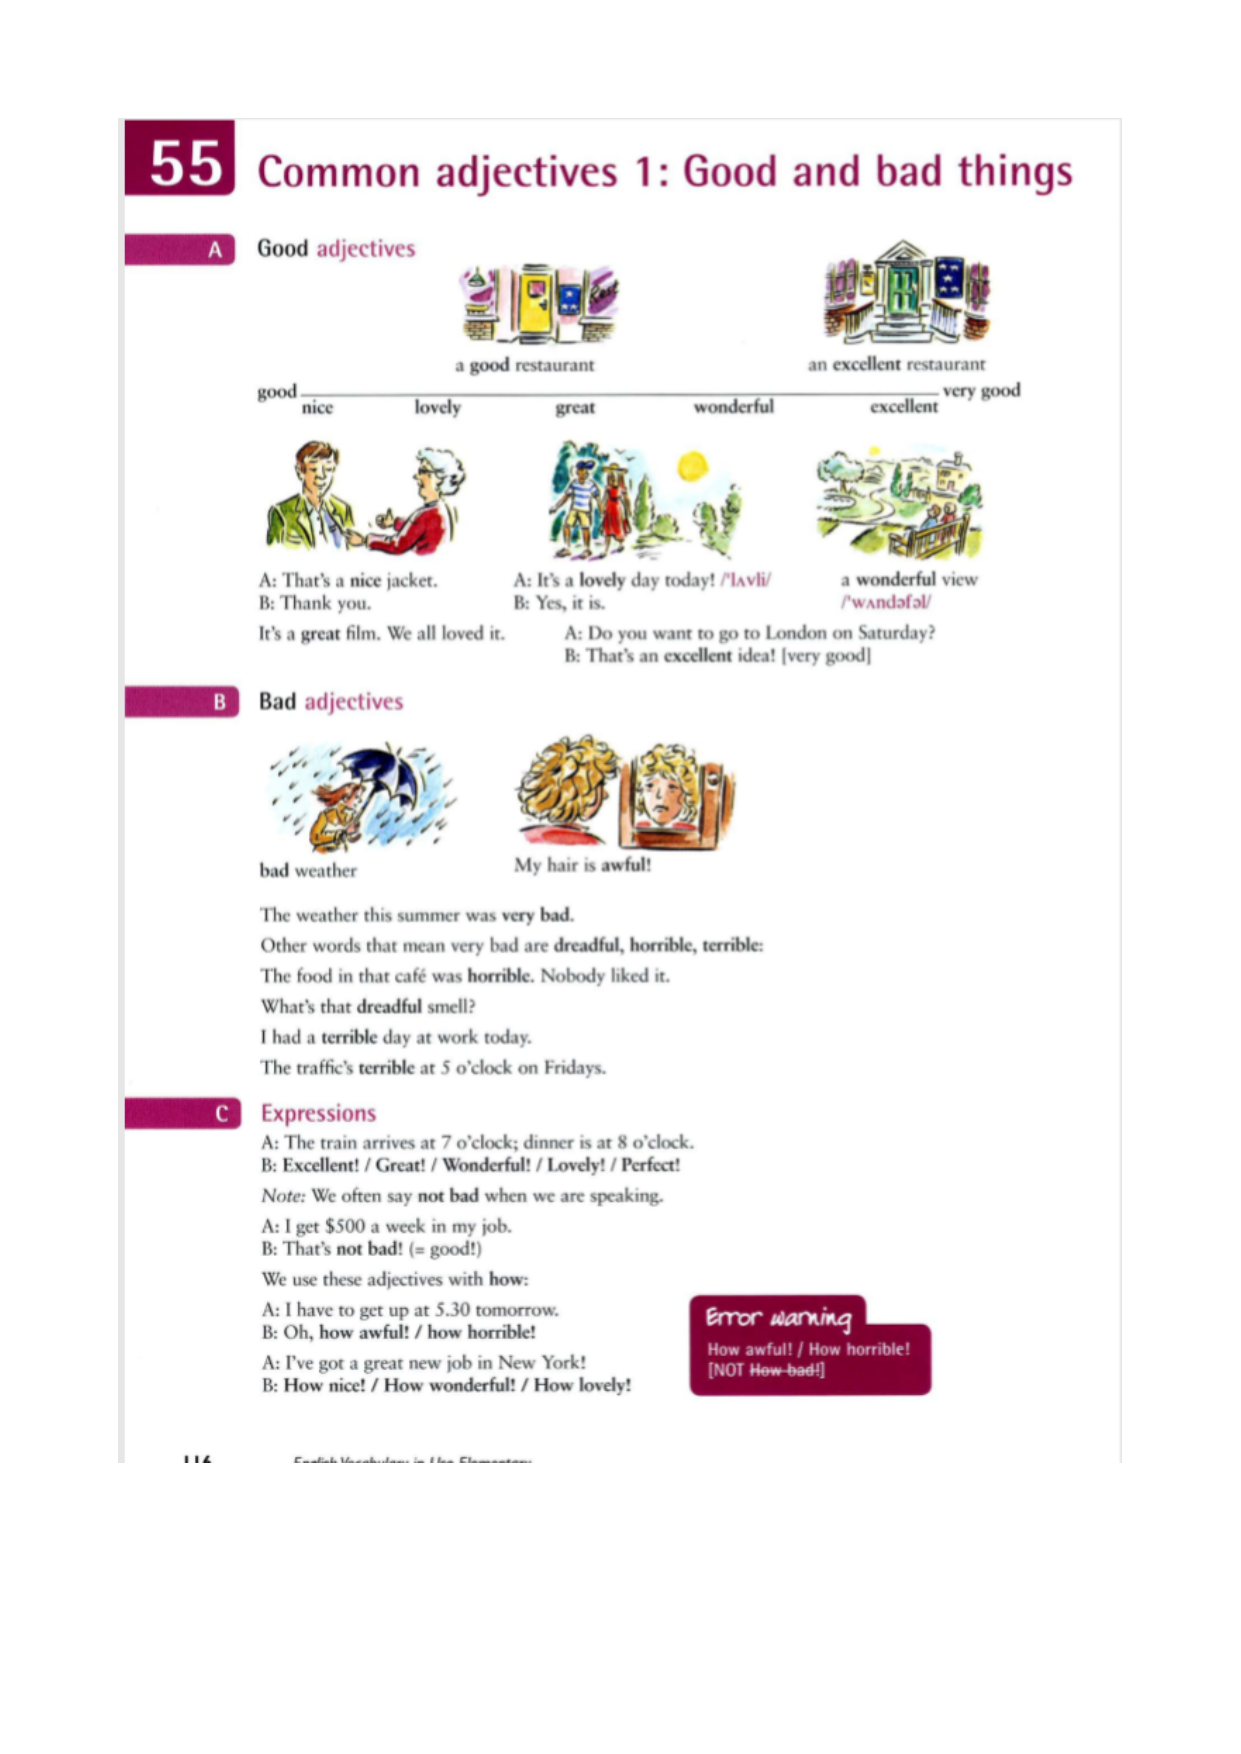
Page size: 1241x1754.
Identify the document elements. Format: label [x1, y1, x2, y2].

picture [118, 118, 1122, 1463]
